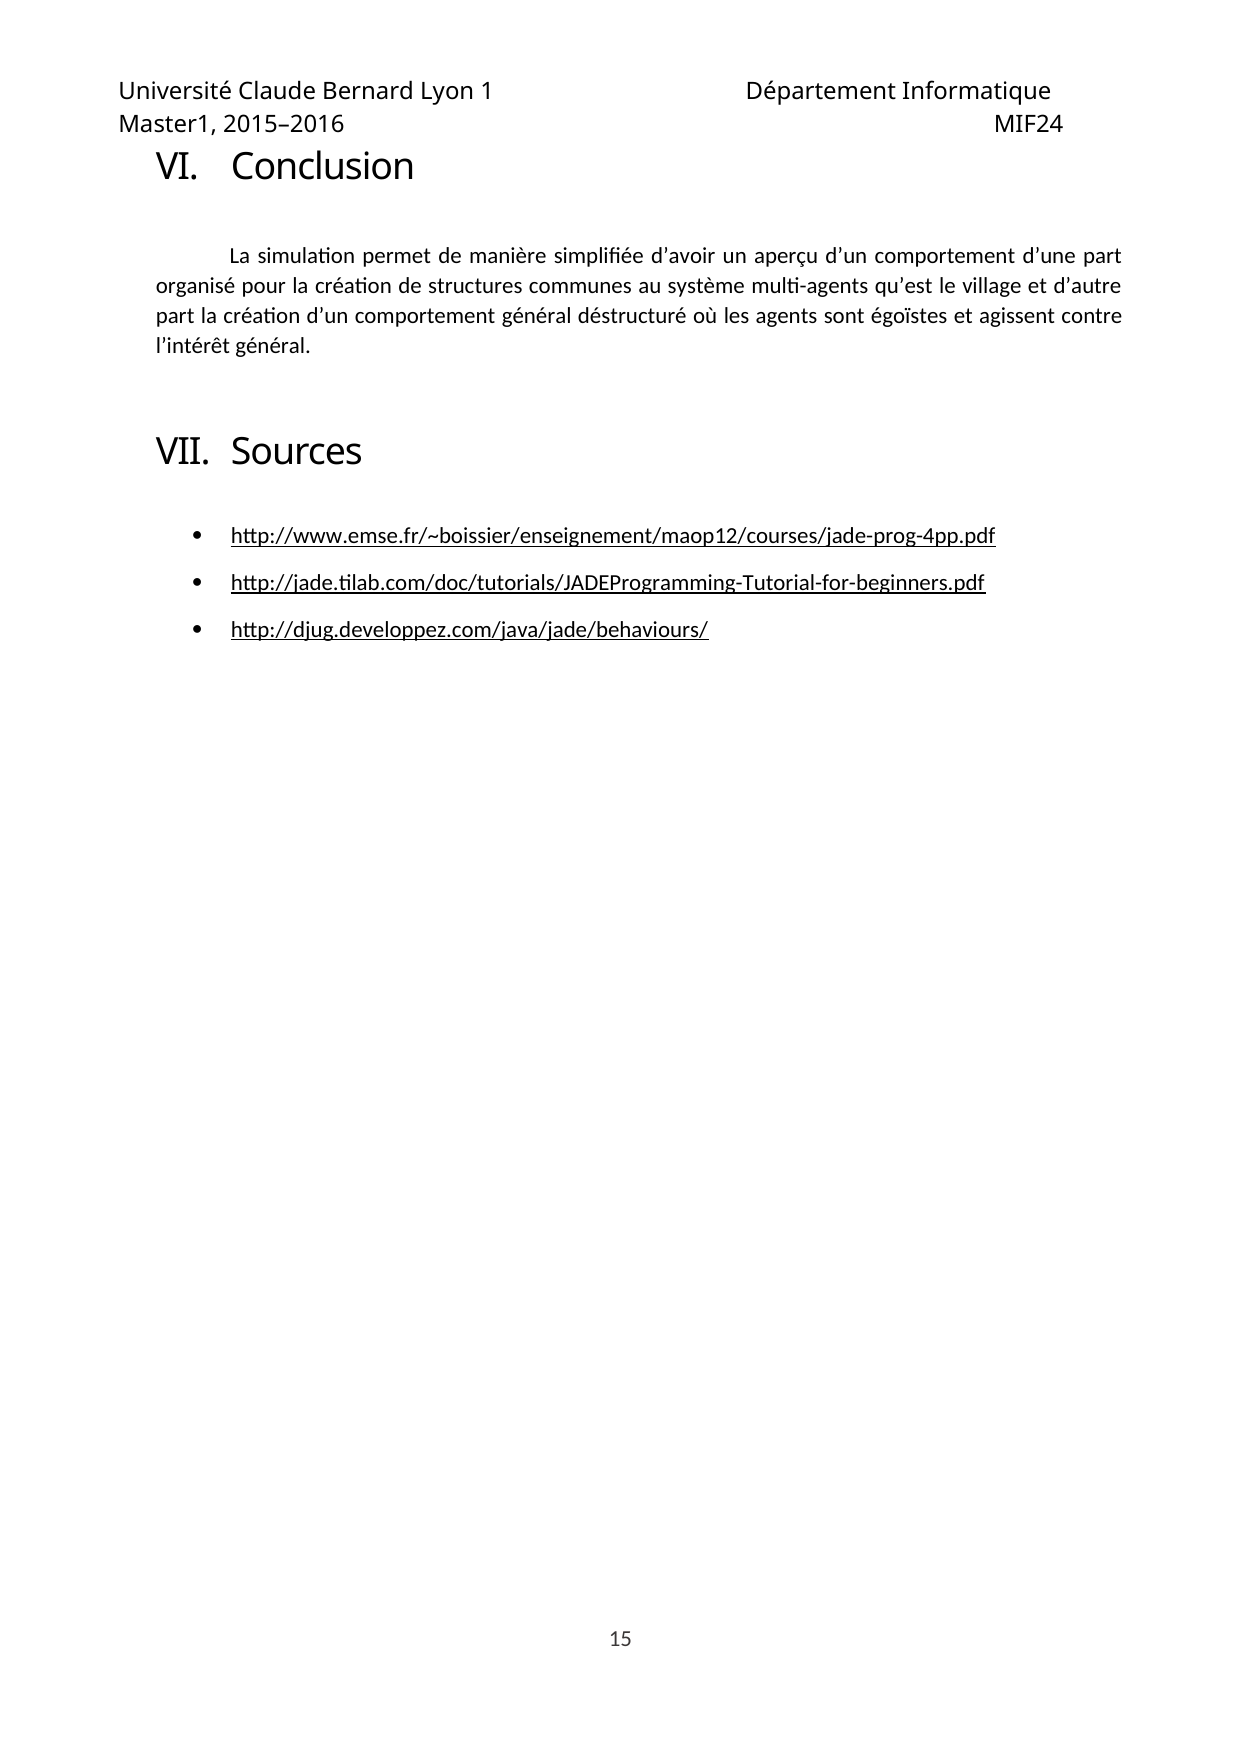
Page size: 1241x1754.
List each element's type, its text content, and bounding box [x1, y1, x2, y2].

text La simulation permet de manière simplifiée d’avoir un aperçu d’un comportement d’une part organisé pour la création de structures communes au système multi-agents qu’est le village et d’autre part la création d’un comportement général déstructuré où les agents sont égoïstes et agissent contre l’intérêt général. [156, 241, 1122, 359]
list http://jade.tilab.com/doc/tutorials/JADEProgramming-Tutorial-for-beginners.pdf [193, 568, 1122, 596]
list Conclusion [156, 139, 1122, 190]
list Sources [156, 424, 1122, 475]
list http://www.emse.fr/~boissier/enseignement/maop12/courses/jade-prog-4pp.pdf [193, 522, 1122, 549]
list http://djug.developpez.com/java/jade/behaviours/ [193, 615, 1122, 643]
